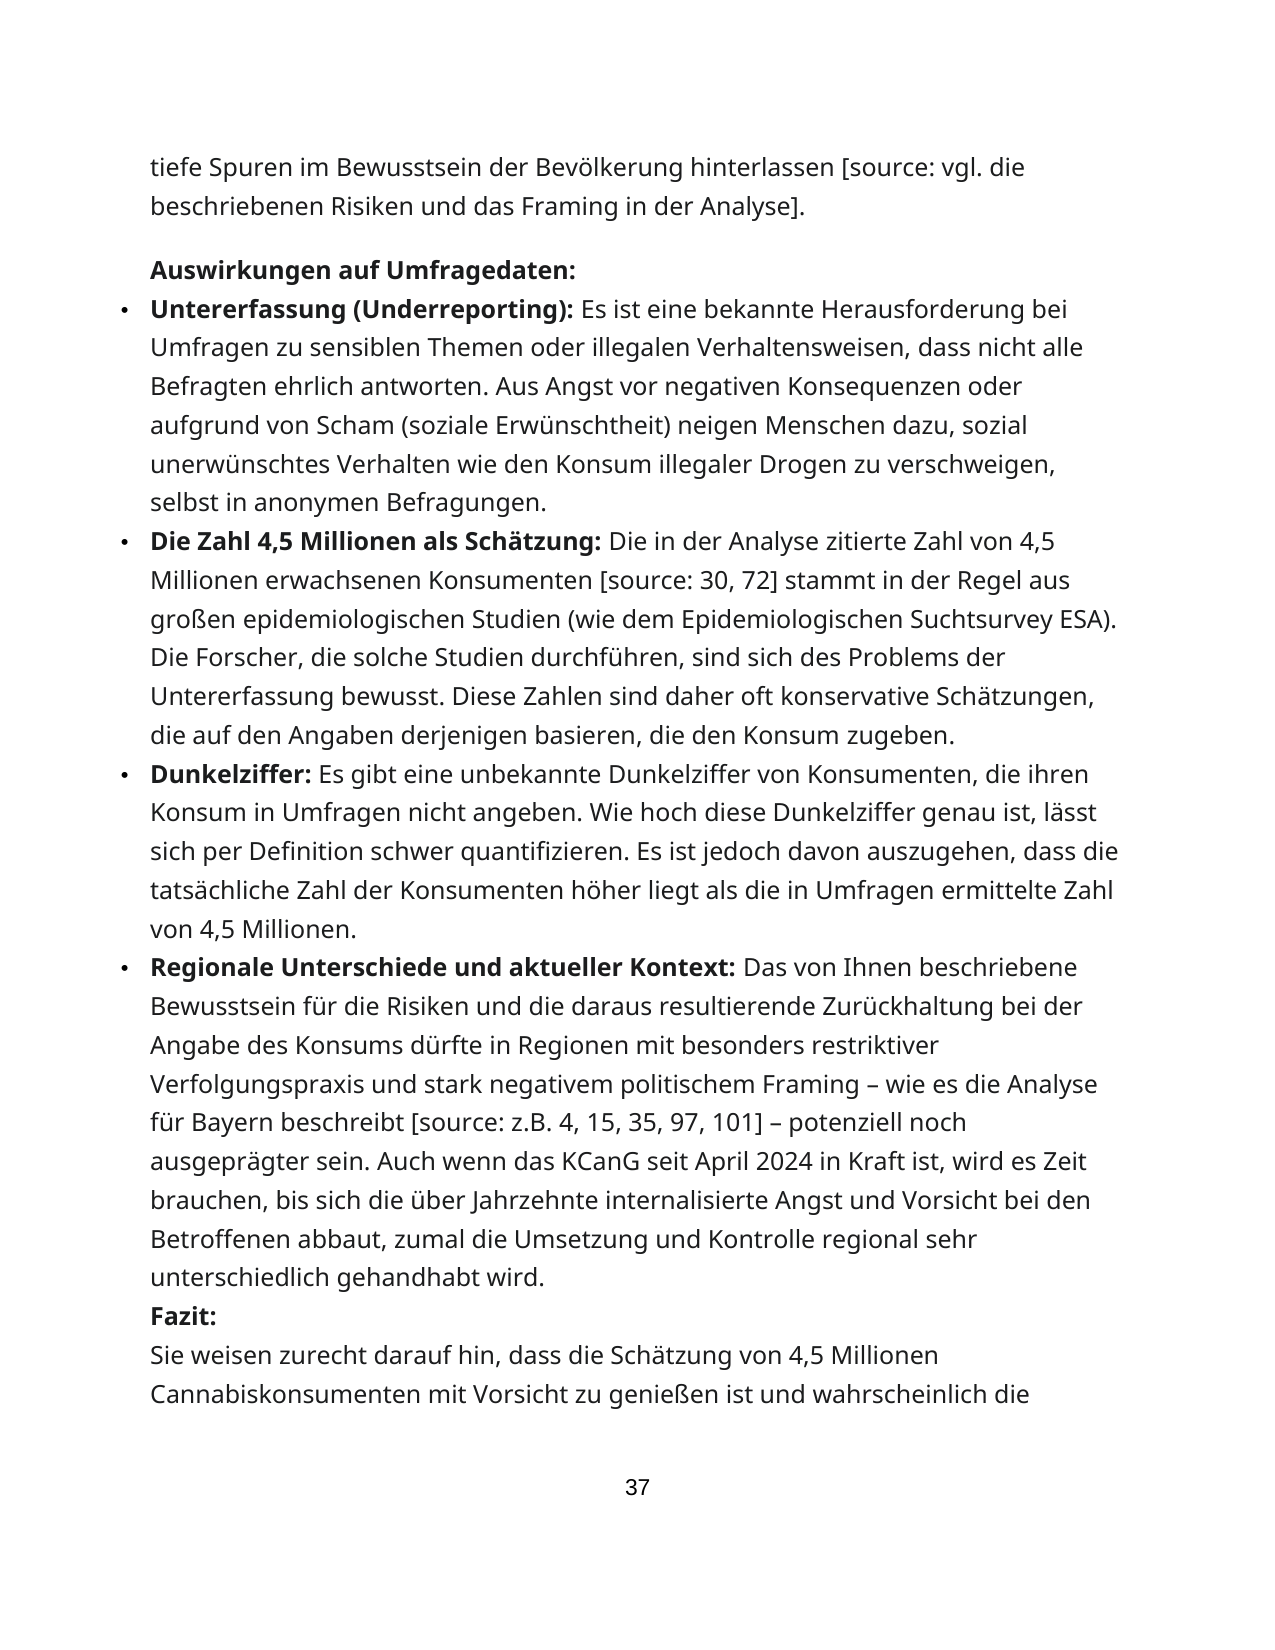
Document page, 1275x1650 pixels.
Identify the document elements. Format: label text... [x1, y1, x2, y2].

text Fazit: [150, 1299, 1125, 1333]
list Regionale Unterschiede und aktueller Kontext: Das von Ihnen beschriebene Bewusstsein für die Risiken und die daraus resultierende Zurückhaltung bei der Angabe des Konsums dürfte in Regionen mit besonders restriktiver Verfolgungspraxis und stark negativem politischem Framing – wie es die Analyse für Bayern beschreibt [source: z.B. 4, 15, 35, 97, 101] – potenziell noch ausgeprägter sein. Auch wenn das KCanG seit April 2024 in Kraft ist, wird es Zeit brauchen, bis sich die über Jahrzehnte internalisierte Angst und Vorsicht bei den Betroffenen abbaut, zumal die Umsetzung und Kontrolle regional sehr unterschiedlich gehandhabt wird. [150, 950, 1125, 1294]
list Die Zahl 4,5 Millionen als Schätzung: Die in der Analyse zitierte Zahl von 4,5 Millionen erwachsenen Konsumenten [source: 30, 72] stammt in der Regel aus großen epidemiologischen Studien (wie dem Epidemiologischen Suchtsurvey ESA). Die Forscher, die solche Studien durchführen, sind sich des Problems der Untererfassung bewusst. Diese Zahlen sind daher oft konservative Schätzungen, die auf den Angaben derjenigen basieren, die den Konsum zugeben. [150, 524, 1125, 752]
list Untererfassung (Underreporting): Es ist eine bekannte Herausforderung bei Umfragen zu sensiblen Themen oder illegalen Verhaltensweisen, dass nicht alle Befragten ehrlich antworten. Aus Angst vor negativen Konsequenzen oder aufgrund von Scham (soziale Erwünschtheit) neigen Menschen dazu, sozial unerwünschtes Verhalten wie den Konsum illegaler Drogen zu verschweigen, selbst in anonymen Befragungen. [150, 291, 1125, 519]
text Auswirkungen auf Umfragedaten: [150, 252, 1125, 287]
list Dunkelziffer: Es gibt eine unbekannte Dunkelziffer von Konsumenten, die ihren Konsum in Umfragen nicht angeben. Wie hoch diese Dunkelziffer genau ist, lässt sich per Definition schwer quantifizieren. Es ist jedoch davon auszugehen, dass die tatsächliche Zahl der Konsumenten höher liegt als die in Umfragen ermittelte Zahl von 4,5 Millionen. [150, 756, 1125, 945]
text Sie weisen zurecht darauf hin, dass die Schätzung von 4,5 Millionen Cannabiskonsumenten mit Vorsicht zu genießen ist und wahrscheinlich die [150, 1337, 1125, 1410]
text tiefe Spuren im Bewusstsein der Bevölkerung hinterlassen [source: vgl. die beschriebenen Risiken und das Framing in der Analyse]. [150, 150, 1125, 223]
